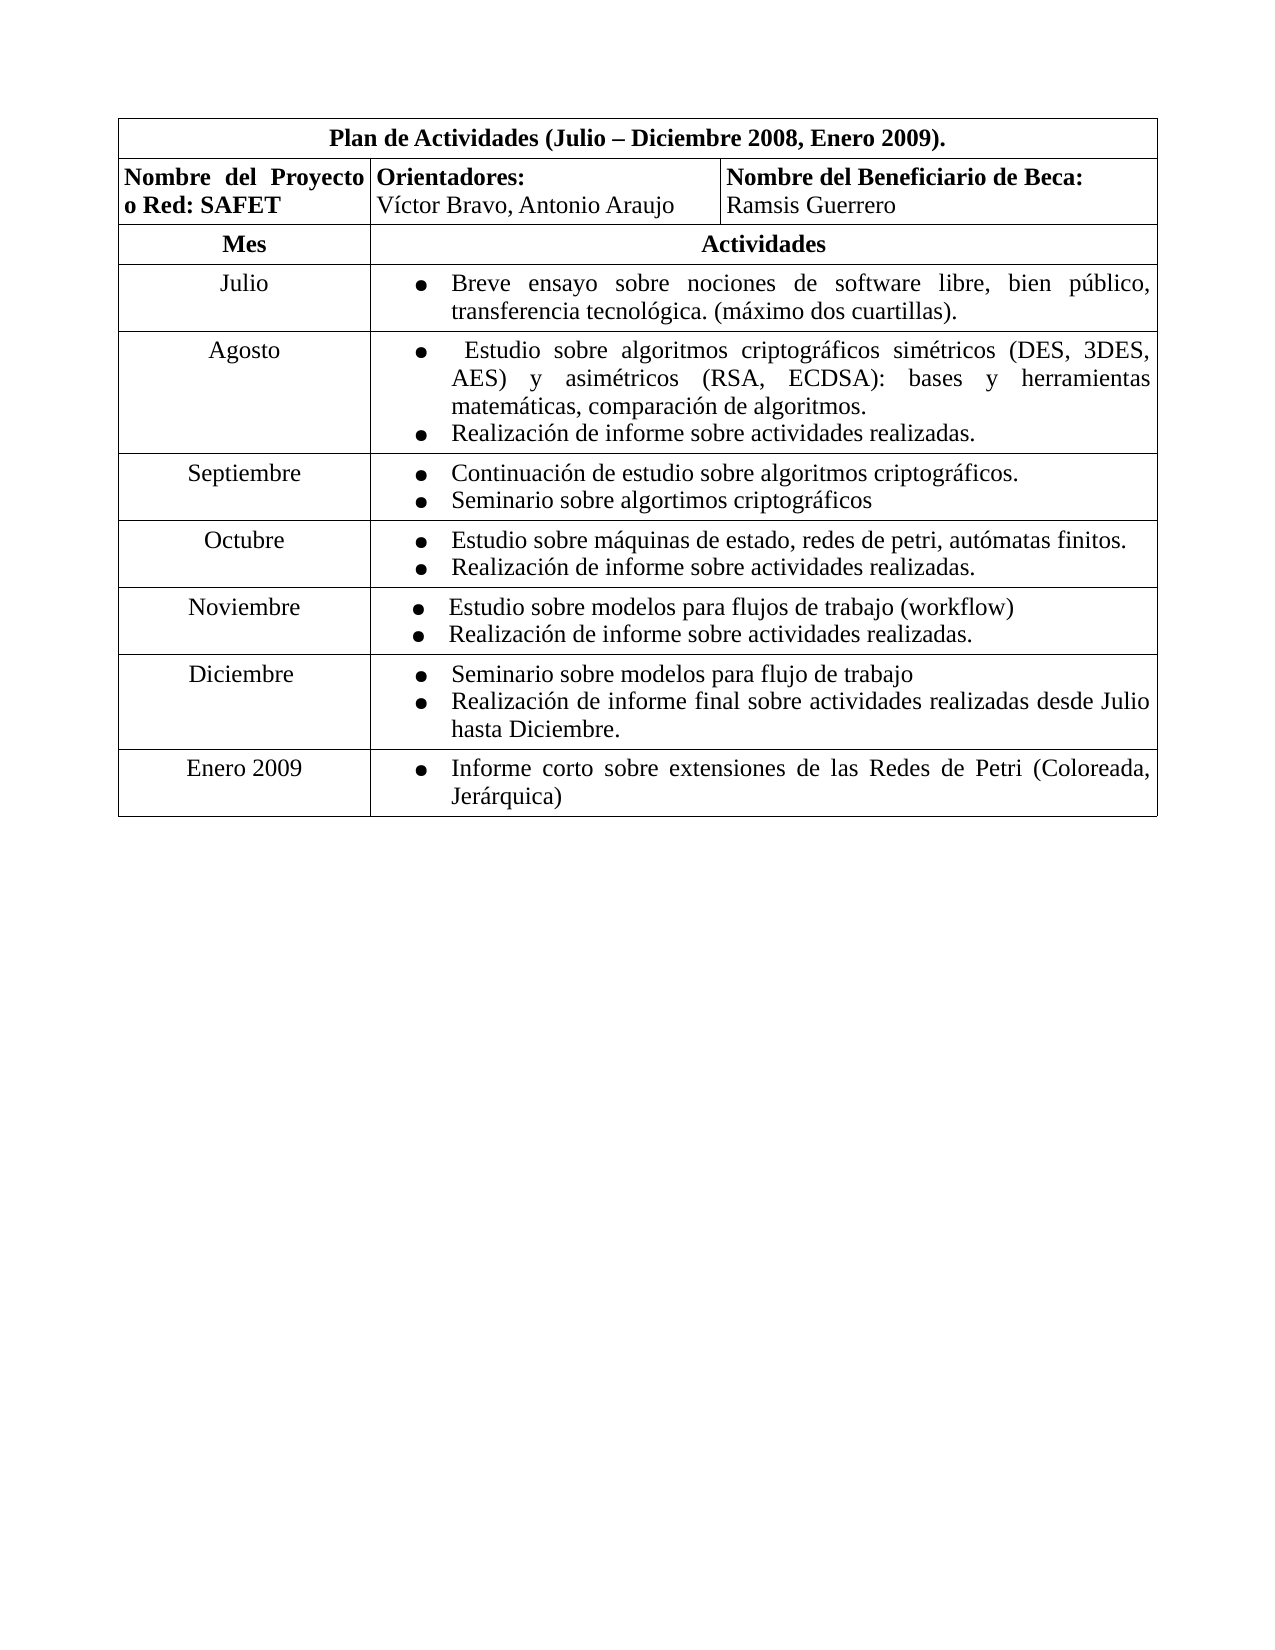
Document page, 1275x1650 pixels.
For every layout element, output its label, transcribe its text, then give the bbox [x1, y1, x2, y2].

table_cell Octubre [119, 521, 370, 587]
table_cell Diciembre [119, 655, 370, 749]
table_cell Continuación de estudio sobre algoritmos criptográficos. Seminario sobre algortimos criptográficos [371, 454, 1157, 520]
table_cell Breve ensayo sobre nociones de software libre, bien público, transferencia tecnológica. (máximo dos cuartillas). [371, 265, 1157, 331]
table_cell Seminario sobre modelos para flujo de trabajo Realización de informe final sobre actividades realizadas desde Julio hasta Diciembre. [371, 655, 1157, 749]
table_cell Julio [119, 265, 370, 331]
table_cell Estudio sobre algoritmos criptográficos simétricos (DES, 3DES, AES) y asimétricos (RSA, ECDSA): bases y herramientas matemáticas, comparación de algoritmos. Realización de informe sobre actividades realizadas. [371, 332, 1157, 453]
table_cell Estudio sobre máquinas de estado, redes de petri, autómatas finitos. Realización de informe sobre actividades realizadas. [371, 521, 1157, 587]
table_cell Estudio sobre modelos para flujos de trabajo (workflow) Realización de informe sobre actividades realizadas. [371, 588, 1157, 654]
table_cell Actividades [371, 225, 1157, 264]
table_cell Septiembre [119, 454, 370, 520]
table_cell Agosto [119, 332, 370, 453]
table_cell Mes [119, 225, 370, 264]
table_cell Nombre del Beneficiario de Beca: Ramsis Guerrero [721, 159, 1157, 224]
table_cell Informe corto sobre extensiones de las Redes de Petri (Coloreada, Jerárquica) [371, 750, 1157, 816]
table_cell Enero 2009 [119, 750, 370, 816]
table_header Plan de Actividades (Julio – Diciembre 2008, Enero 2009). [119, 119, 1157, 157]
table_cell Nombre del Proyecto o Red: SAFET [119, 159, 370, 224]
table_cell Orientadores: Víctor Bravo, Antonio Araujo [371, 159, 720, 224]
table_cell Noviembre [119, 588, 370, 654]
